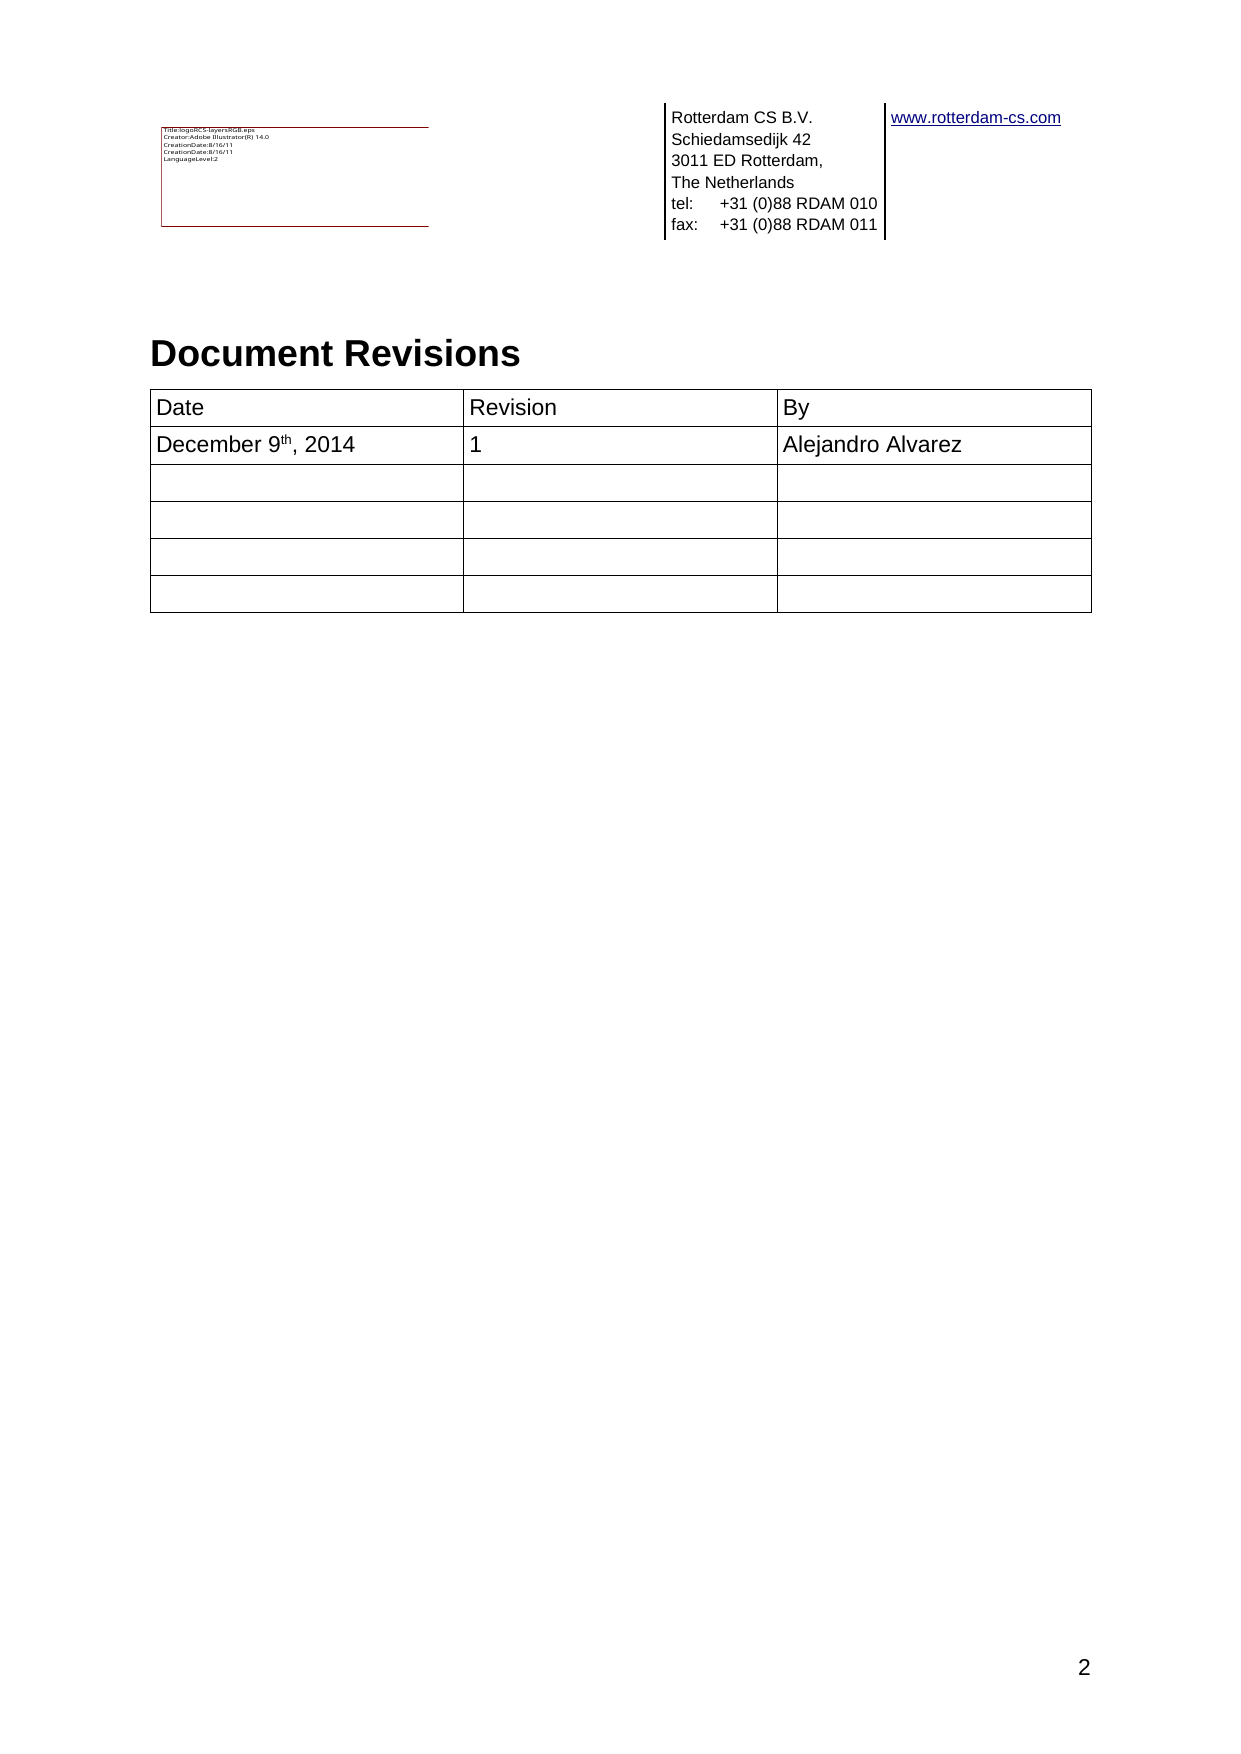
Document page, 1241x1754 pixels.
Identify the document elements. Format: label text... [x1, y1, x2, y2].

table_cell [464, 502, 777, 538]
table_cell [151, 465, 463, 501]
table_cell December 9th, 2014 [151, 427, 463, 463]
table_header Revision [464, 390, 777, 426]
table_cell [151, 502, 463, 538]
table_cell [778, 539, 1091, 575]
table_cell [151, 576, 463, 612]
subtitle Document Revisions [150, 333, 1091, 374]
table_header Date [151, 390, 463, 426]
table_cell Alejandro Alvarez [778, 427, 1091, 463]
table_cell [464, 465, 777, 501]
table_cell [778, 576, 1091, 612]
table_cell 1 [464, 427, 777, 463]
table_header By [778, 390, 1091, 426]
table_cell [778, 502, 1091, 538]
table_cell [464, 539, 777, 575]
table_cell [778, 465, 1091, 501]
table_cell [464, 576, 777, 612]
table_cell [151, 539, 463, 575]
